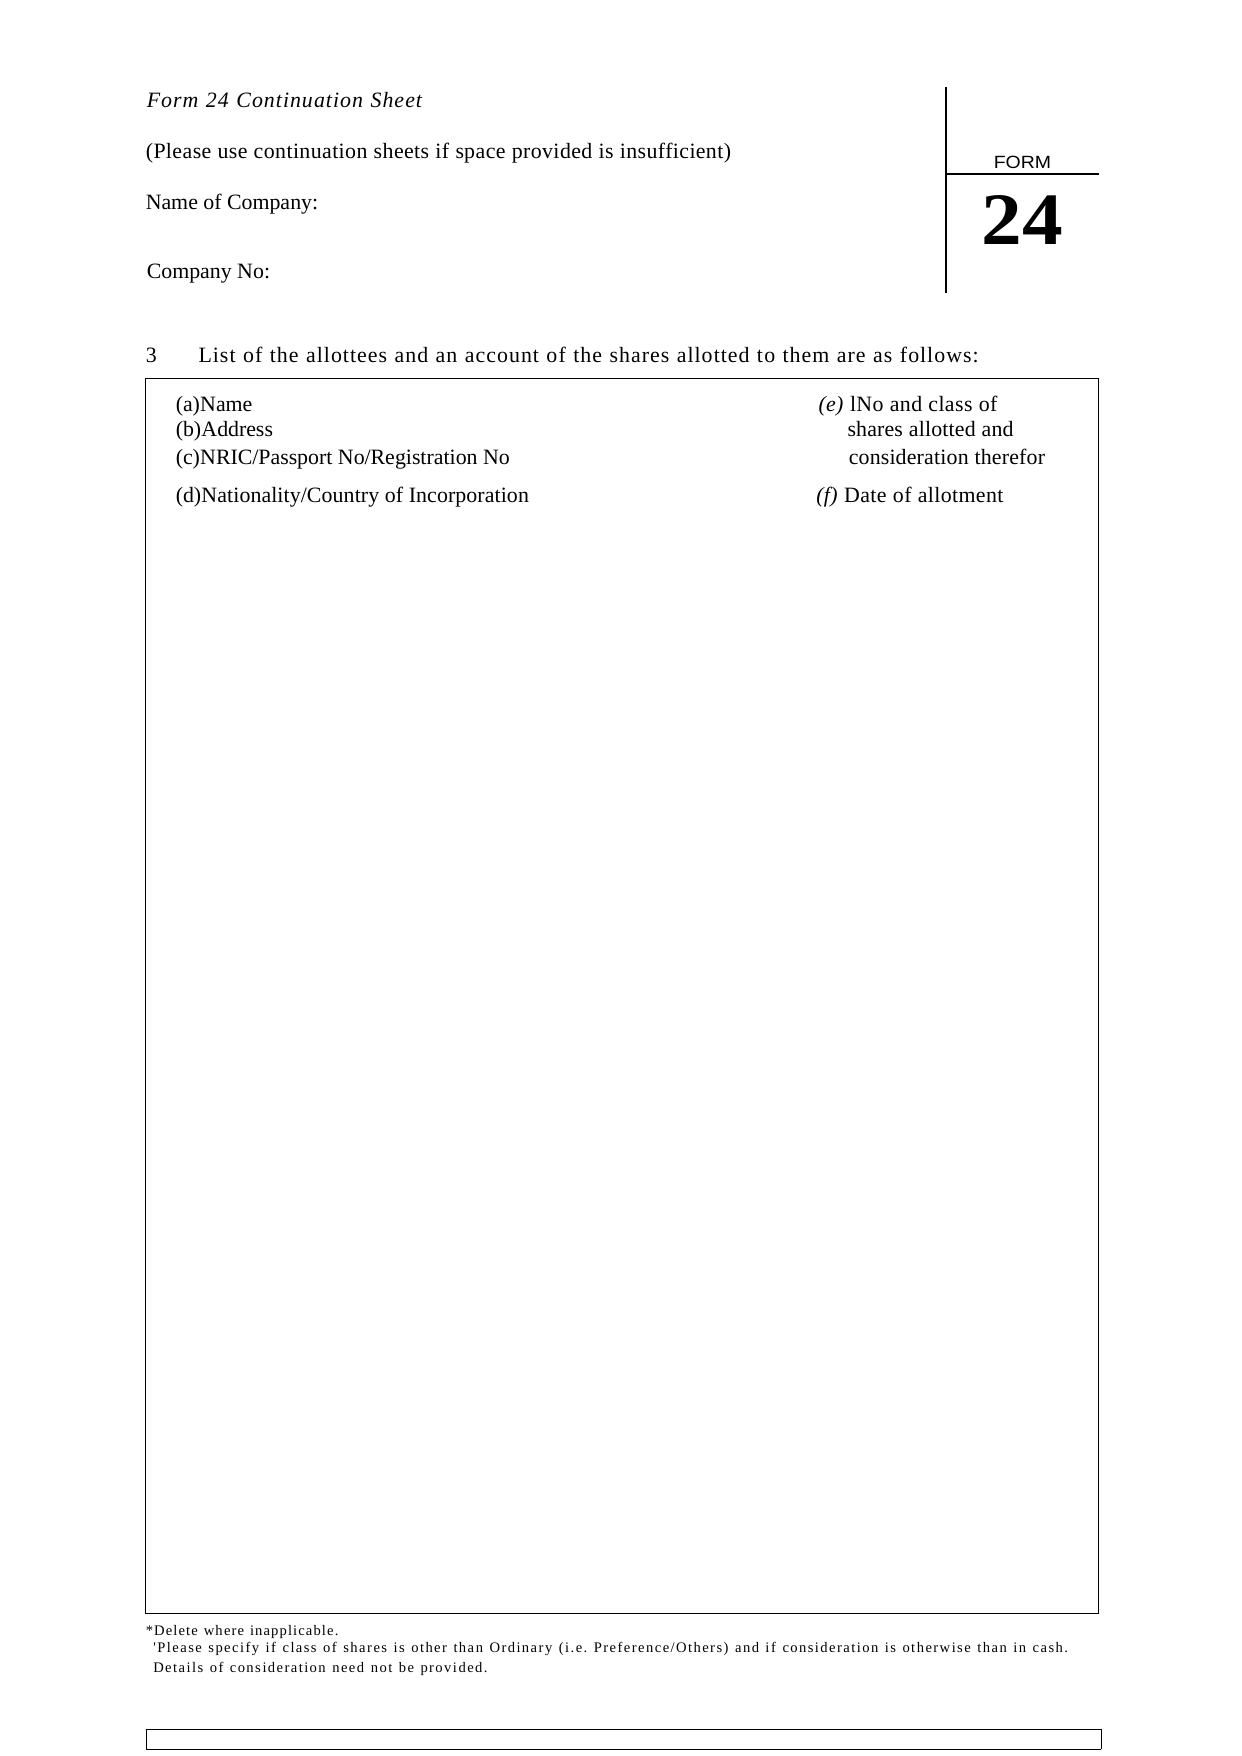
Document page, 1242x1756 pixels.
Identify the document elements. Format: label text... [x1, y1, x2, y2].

text *Delete where inapplicable. [146, 1622, 1105, 1638]
table_header Form 24 Continuation Sheet (Please use continuation sheets if space provided is insufficient) Name of Company: Company No: [146, 87, 945, 293]
table_header Name (e) lNo and class of Address shares allotted and NRIC/Passport No/Registration No consideration therefor Nationality/Country of Incorporation (f) Date of allotment [146, 379, 1098, 1613]
table_cell 24 [947, 175, 1098, 293]
table_header FORM [947, 87, 1098, 173]
text 'Please specify if class of shares is other than Ordinary (i.e. Preference/Others) and if consideration is otherwise than in cash. Details of consideration need not be provided. [153, 1638, 1105, 1676]
text 3 List of the allottees and an account of the shares allotted to them are as follows: [146, 342, 1105, 367]
